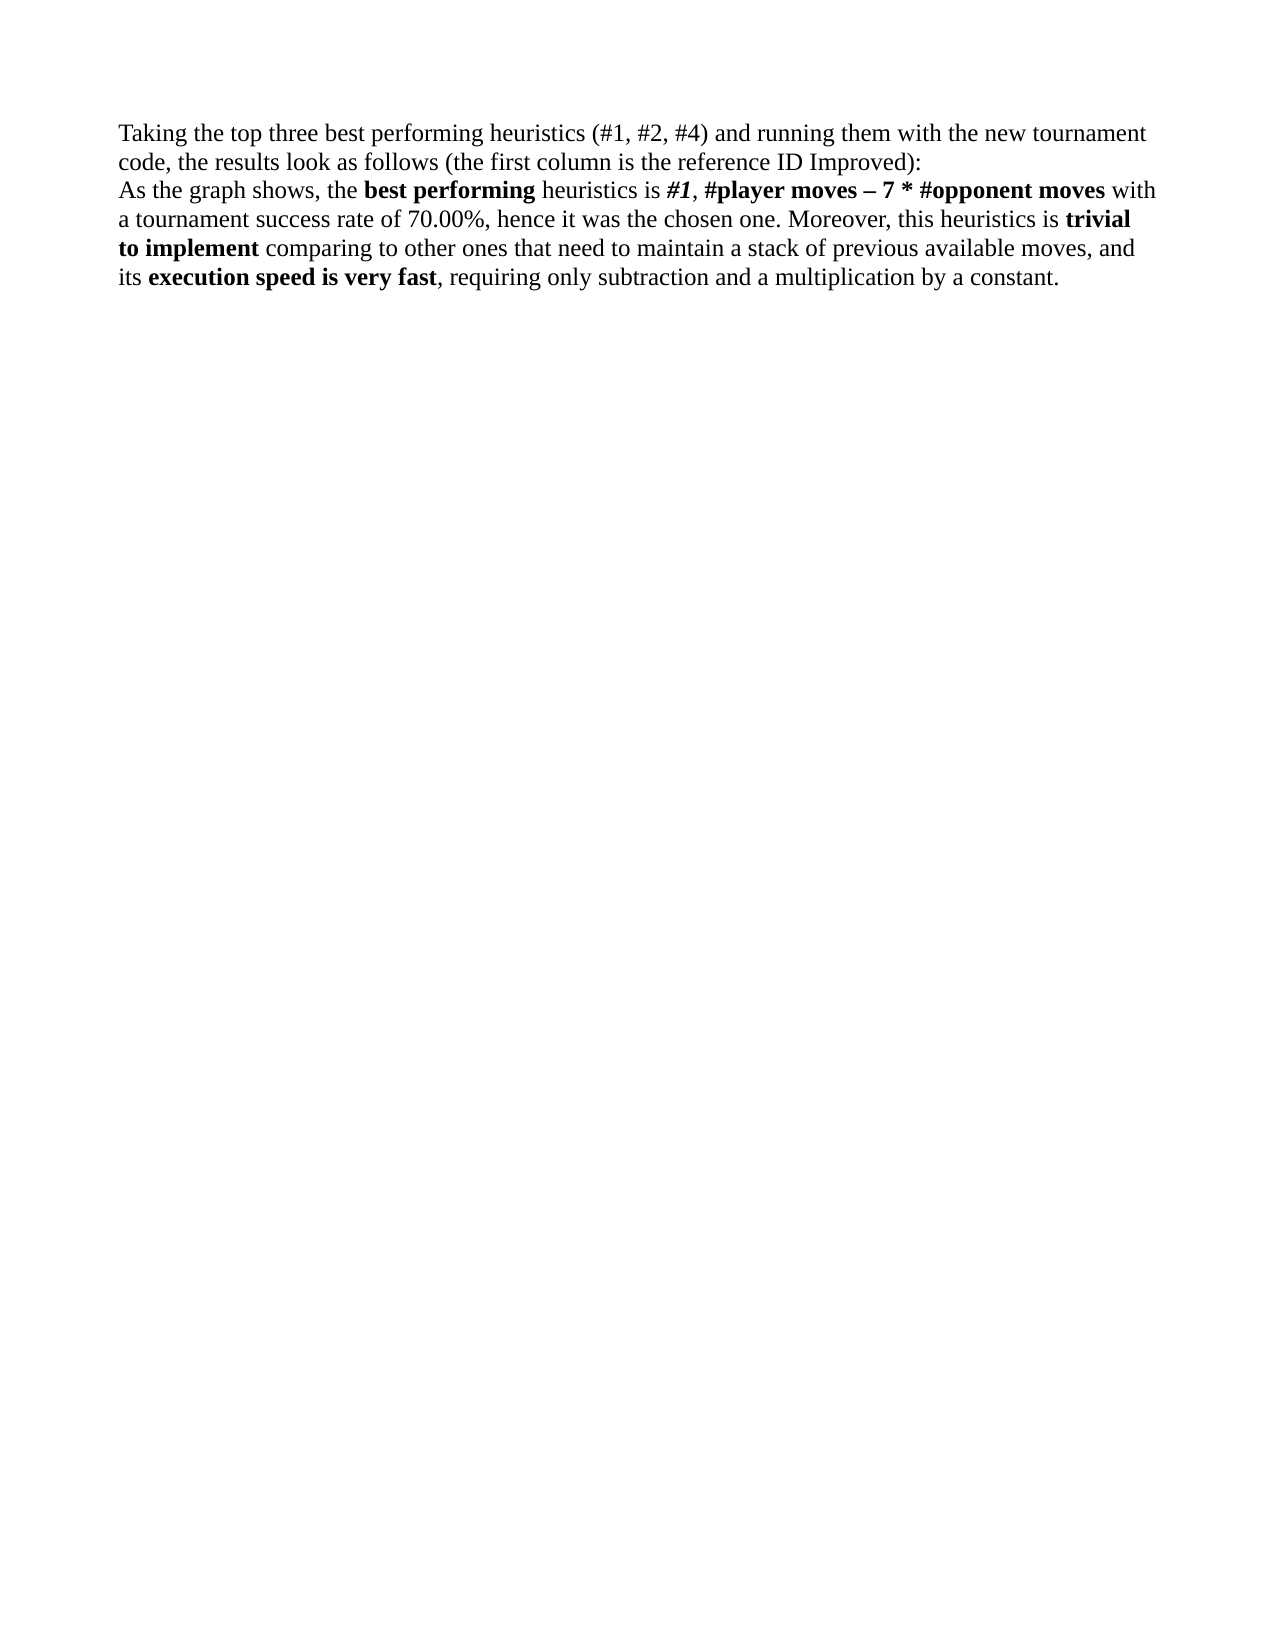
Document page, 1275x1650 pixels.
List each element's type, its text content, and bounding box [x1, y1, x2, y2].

text Taking the top three best performing heuristics (#1, #2, #4) and running them with the new tournament code, the results look as follows (the first column is the reference ID Improved): [118, 118, 1157, 176]
text As the graph shows, the best performing heuristics is #1, #player moves – 7 * #opponent moves with a tournament success rate of 70.00%, hence it was the chosen one. Moreover, this heuristics is trivial to implement comparing to other ones that need to maintain a stack of previous available moves, and its execution speed is very fast, requiring only subtraction and a multiplication by a constant. [118, 176, 1157, 291]
